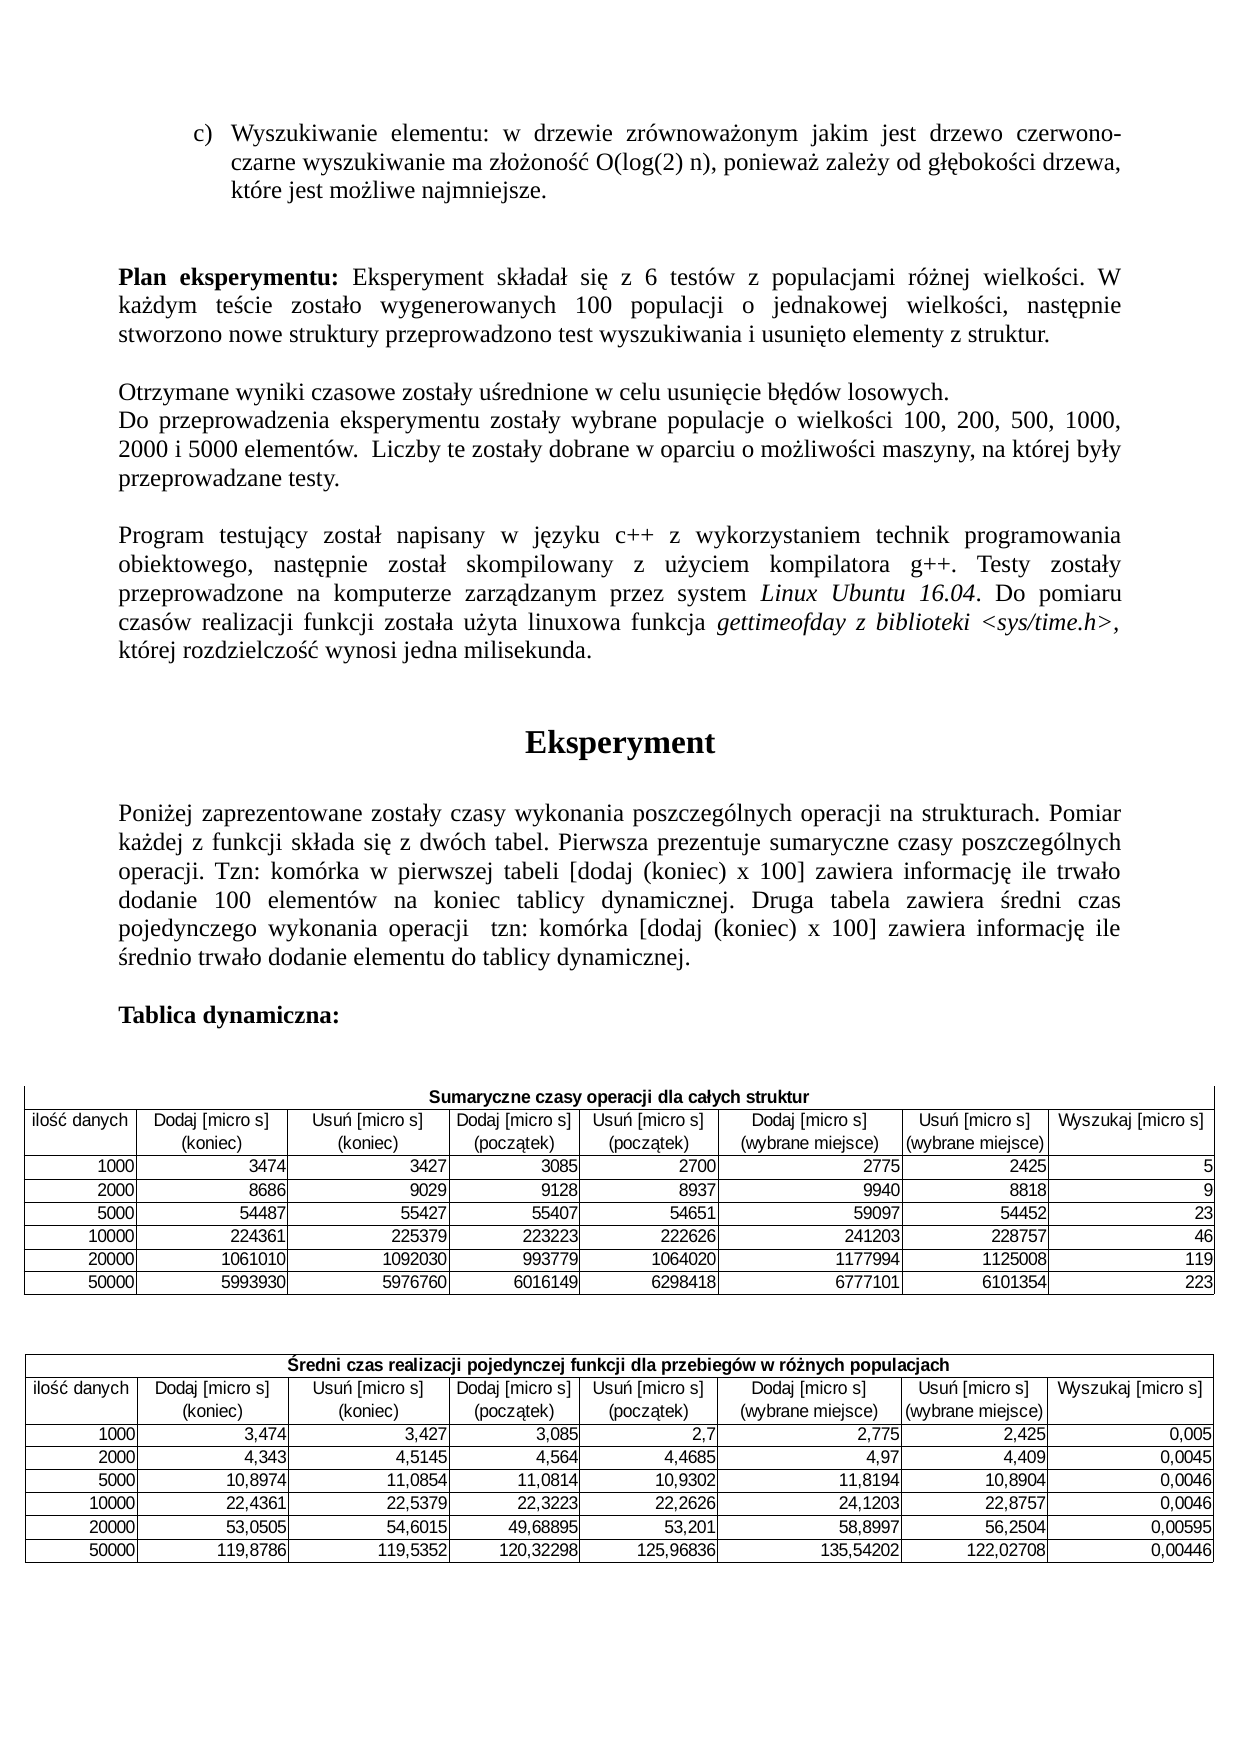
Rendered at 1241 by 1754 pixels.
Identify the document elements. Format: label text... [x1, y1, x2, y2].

text Tablica dynamiczna: [118, 1000, 1122, 1028]
text Do przeprowadzenia eksperymentu zostały wybrane populacje o wielkości 100, 200, 500, 1000, 2000 i 5000 elementów. Liczby te zostały dobrane w oparciu o możliwości maszyny, na której były przeprowadzane testy. [118, 406, 1122, 492]
text Plan eksperymentu: Eksperyment składał się z 6 testów z populacjami różnej wielkości. W każdym teście zostało wygenerowanych 100 populacji o jednakowej wielkości, następnie stworzono nowe struktury przeprowadzono test wyszukiwania i usunięto elementy z struktur. [118, 262, 1122, 348]
text Poniżej zaprezentowane zostały czasy wykonania poszczególnych operacji na strukturach. Pomiar każdej z funkcji składa się z dwóch tabel. Pierwsza prezentuje sumaryczne czasy poszczególnych operacji. Tzn: komórka w pierwszej tabeli [dodaj (koniec) x 100] zawiera informację ile trwało dodanie 100 elementów na koniec tablicy dynamicznej. Druga tabela zawiera średni czas pojedynczego wykonania operacji tzn: komórka [dodaj (koniec) x 100] zawiera informację ile średnio trwało dodanie elementu do tablicy dynamicznej. [118, 798, 1122, 971]
text Eksperyment [118, 722, 1122, 760]
list Wyszukiwanie elementu: w drzewie zrównoważonym jakim jest drzewo czerwono-czarne wyszukiwanie ma złożoność O(log(2) n), ponieważ zależy od głębokości drzewa, które jest możliwe najmniejsze. [193, 118, 1122, 204]
text Otrzymane wyniki czasowe zostały uśrednione w celu usunięcie błędów losowych. [118, 377, 1122, 406]
text Program testujący został napisany w języku c++ z wykorzystaniem technik programowania obiektowego, następnie został skompilowany z użyciem kompilatora g++. Testy zostały przeprowadzone na komputerze zarządzanym przez system Linux Ubuntu 16.04. Do pomiaru czasów realizacji funkcji została użyta linuxowa funkcja gettimeofday z biblioteki <sys/time.h>, której rozdzielczość wynosi jedna milisekunda. [118, 521, 1122, 664]
